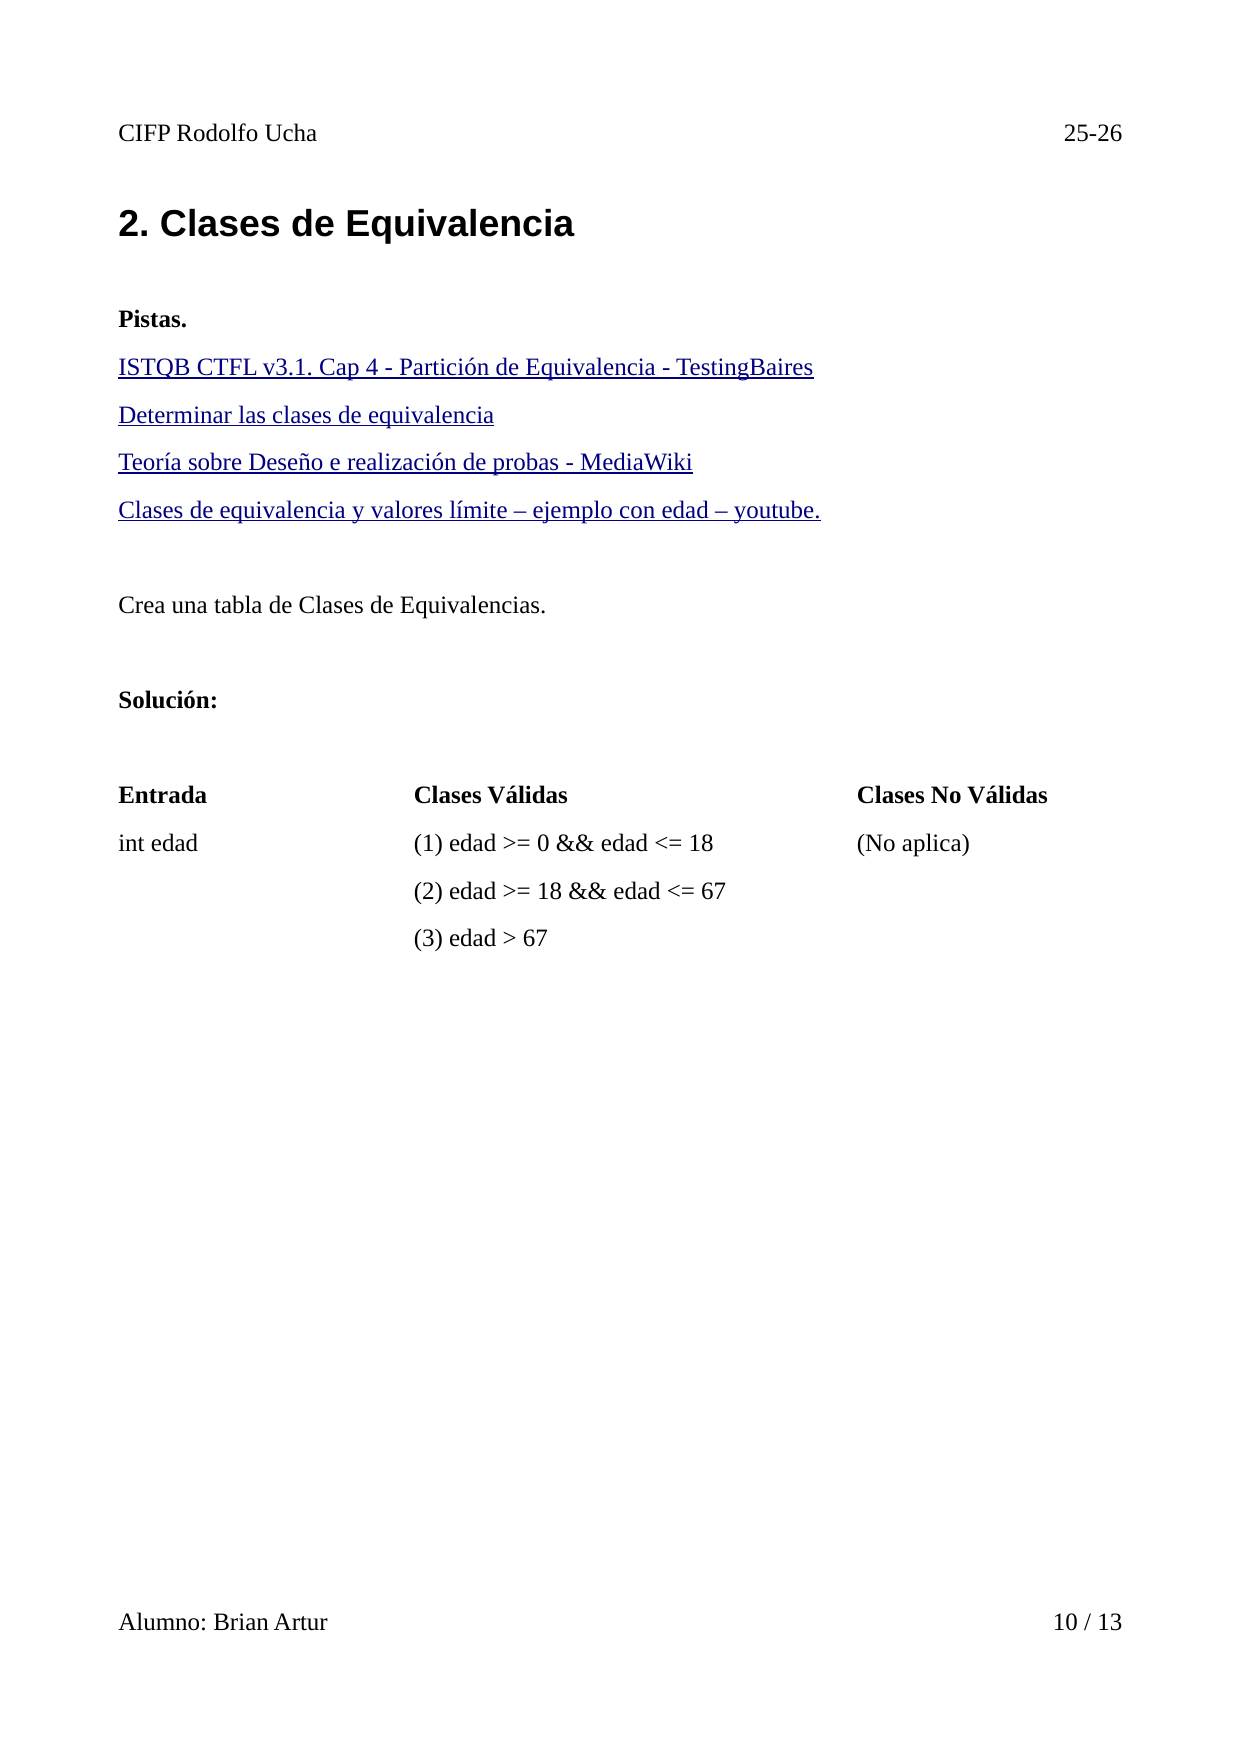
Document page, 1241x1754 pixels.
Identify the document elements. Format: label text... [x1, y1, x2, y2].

text Crea una tabla de Clases de Equivalencias. [118, 590, 1122, 619]
text (3) edad > 67 [118, 923, 1122, 952]
text Pistas. [118, 304, 1122, 333]
text Entrada Clases Válidas Clases No Válidas [118, 781, 1122, 809]
text int edad (1) edad >= 0 && edad <= 18 (No aplica) [118, 828, 1122, 857]
text ISTQB CTFL v3.1. Cap 4 - Partición de Equivalencia - TestingBaires [118, 352, 1122, 381]
text Clases de equivalencia y valores límite – ejemplo con edad – youtube. [118, 495, 1122, 524]
text Teoría sobre Deseño e realización de probas - MediaWiki [118, 447, 1122, 476]
subtitle 2. Clases de Equivalencia [118, 201, 1122, 244]
text Solución: [118, 685, 1122, 714]
text (2) edad >= 18 && edad <= 67 [118, 876, 1122, 904]
text Determinar las clases de equivalencia [118, 400, 1122, 428]
